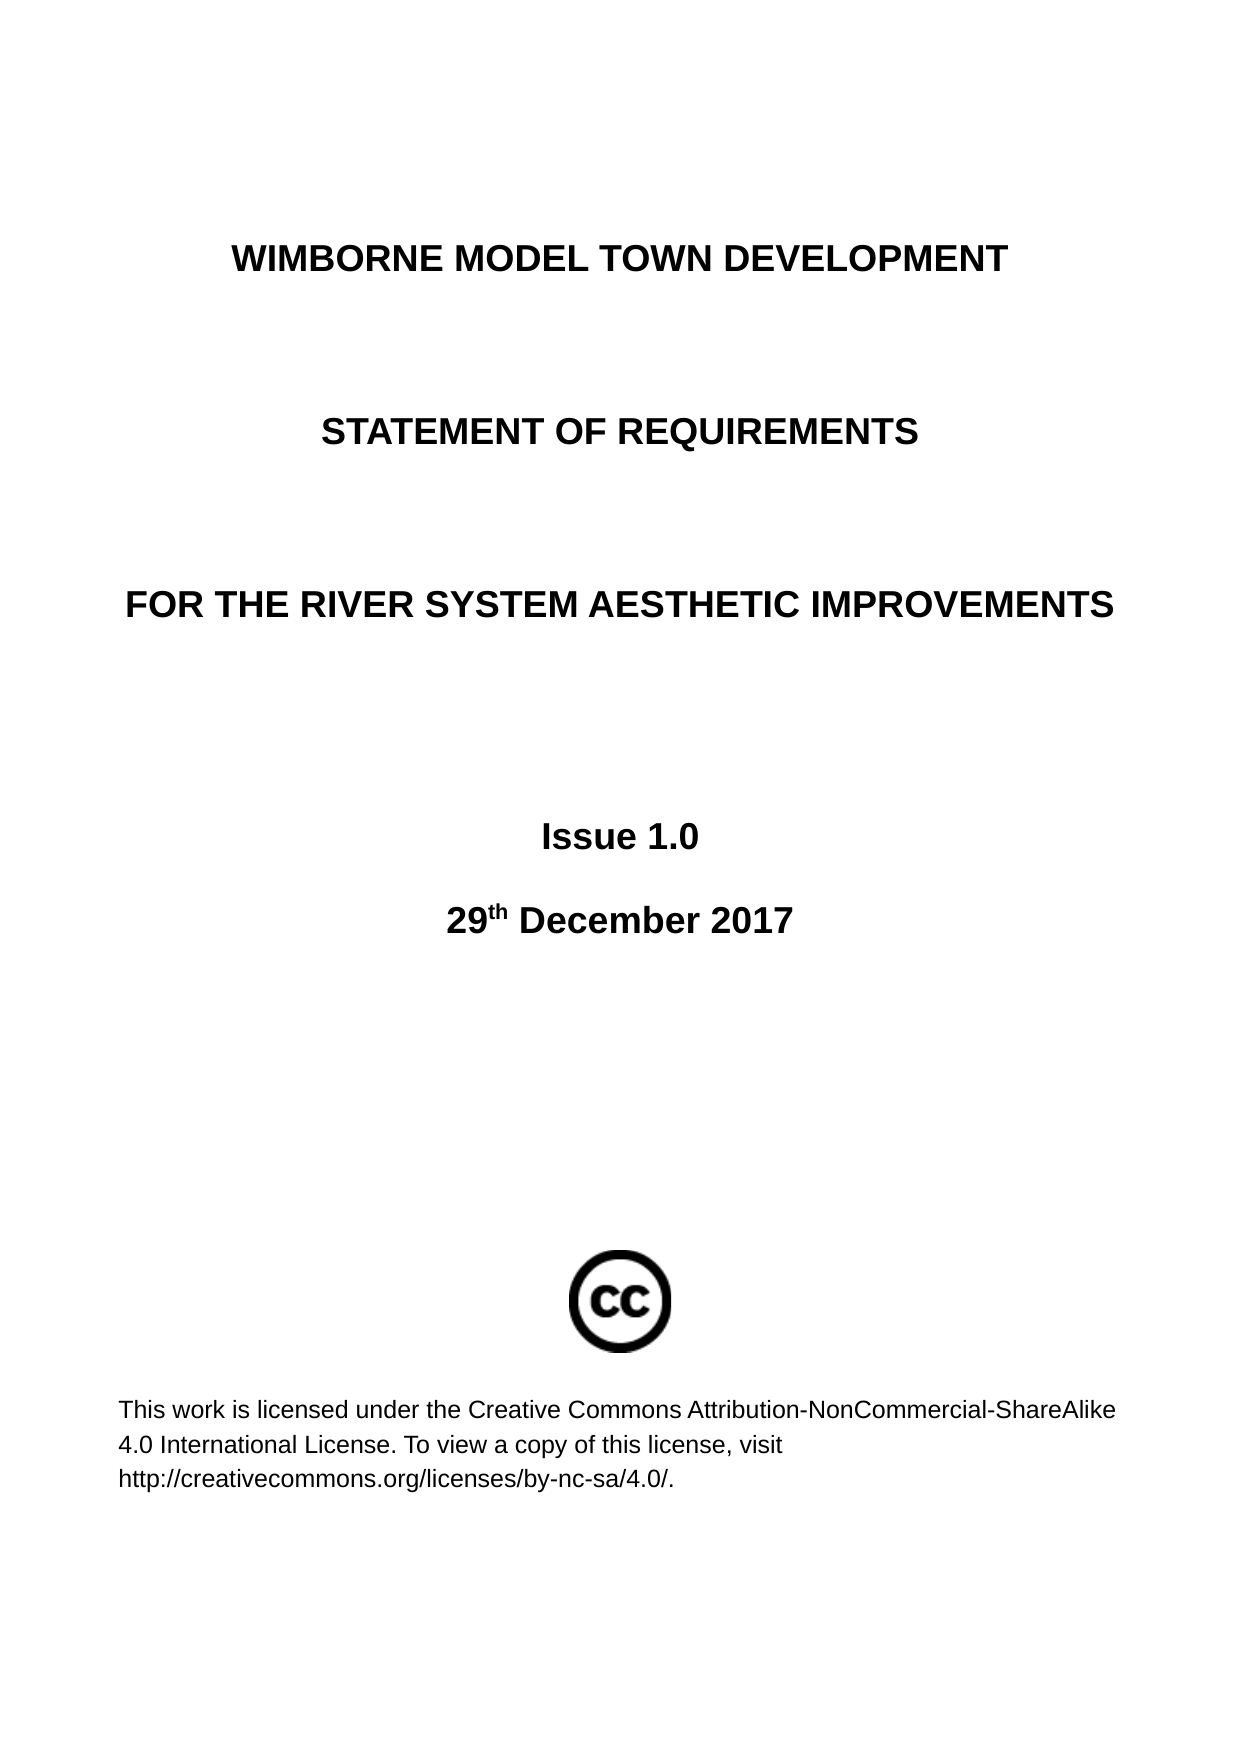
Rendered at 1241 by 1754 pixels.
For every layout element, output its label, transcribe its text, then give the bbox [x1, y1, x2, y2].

text WIMBORNE MODEL TOWN DEVELOPMENT [118, 236, 1122, 279]
text This work is licensed under the Creative Commons Attribution-NonCommercial-ShareAlike 4.0 International License. To view a copy of this license, visit http://creativecommons.org/licenses/by-nc-sa/4.0/. [118, 1395, 1122, 1493]
picture [569, 1250, 672, 1353]
text FOR THE RIVER SYSTEM AESTHETIC IMPROVEMENTS [118, 582, 1122, 625]
text 29th December 2017 [118, 899, 1122, 942]
text Issue 1.0 [118, 814, 1122, 857]
text STATEMENT OF REQUIREMENTS [118, 409, 1122, 452]
